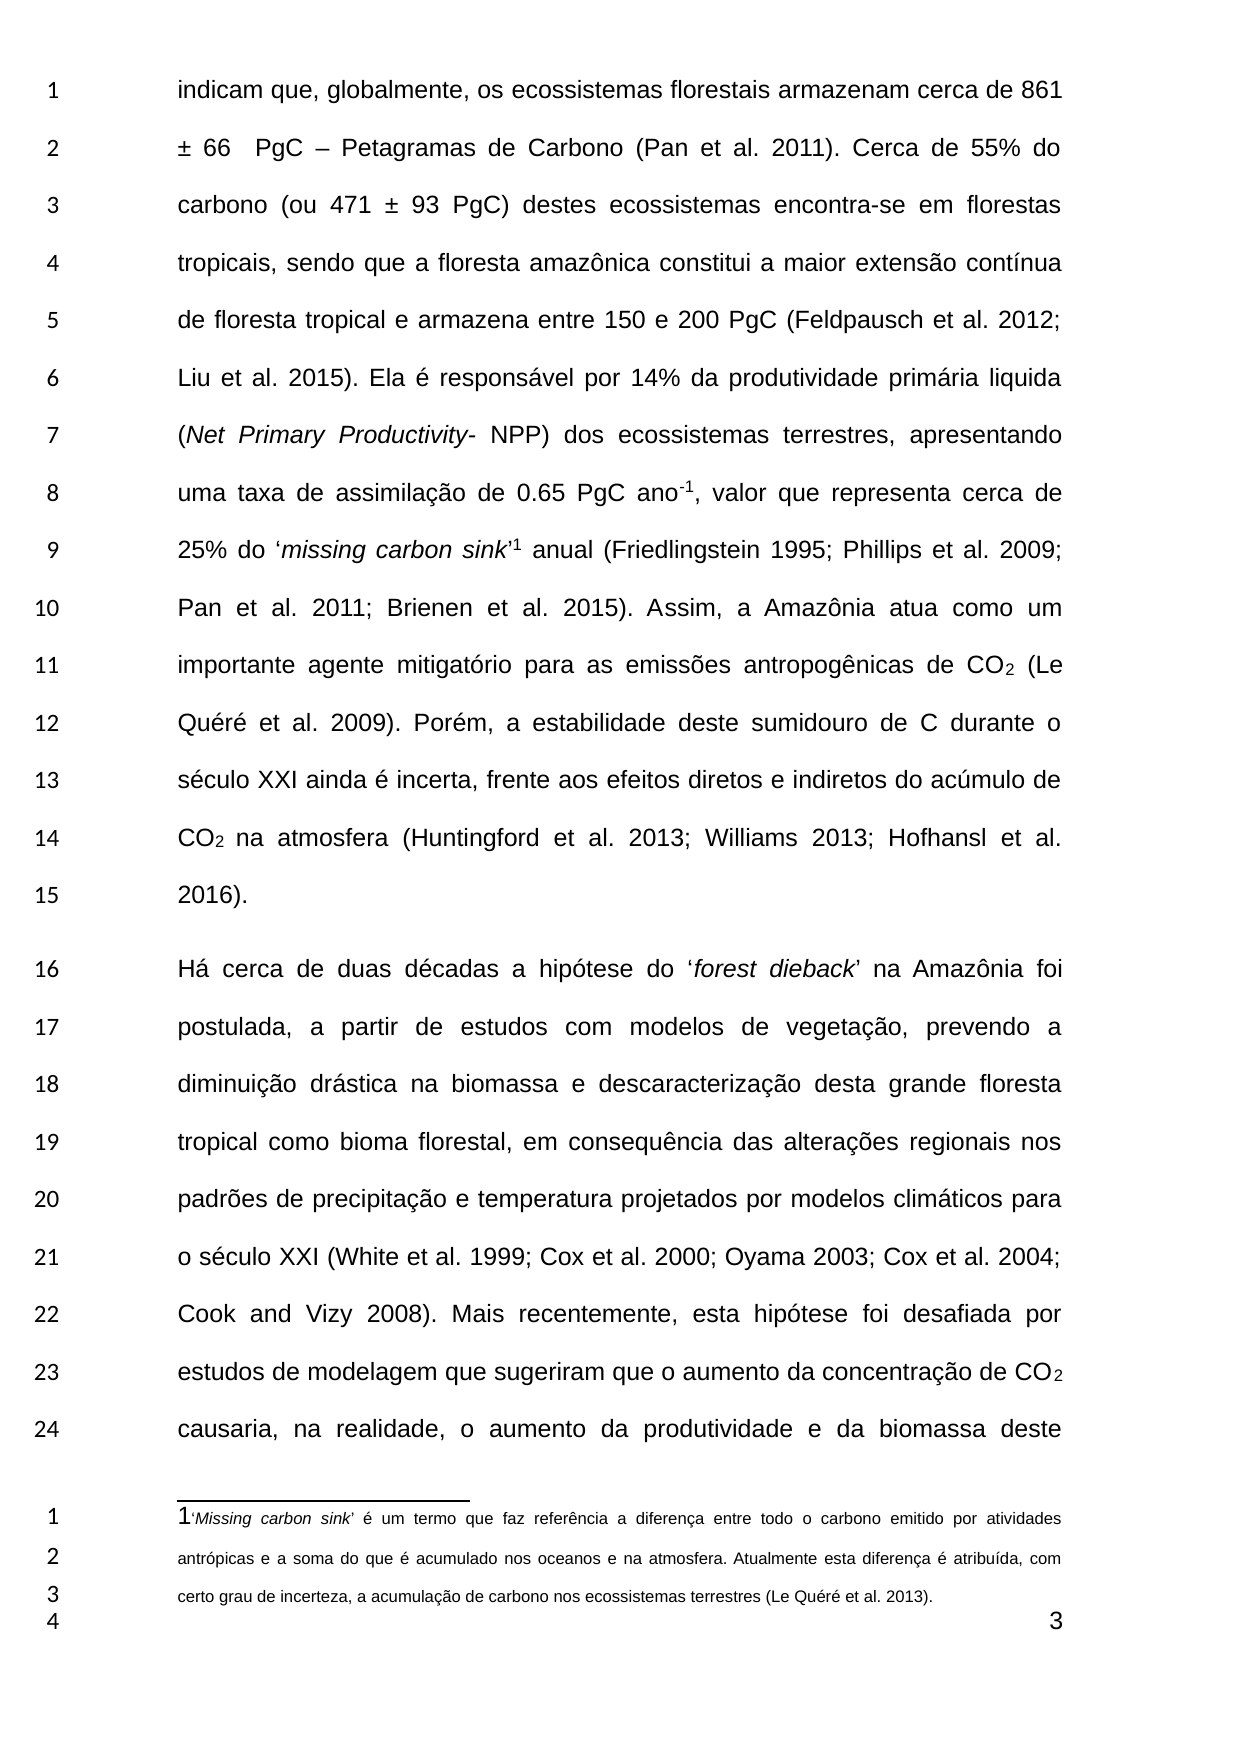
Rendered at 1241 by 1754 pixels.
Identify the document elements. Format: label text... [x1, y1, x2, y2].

text indicam que, globalmente, os ecossistemas florestais armazenam cerca de 861 ± 66 PgC – Petagramas de Carbono (Pan et al. 2011). Cerca de 55% do carbono (ou 471 ± 93 PgC) destes ecossistemas encontra-se em florestas tropicais, sendo que a floresta amazônica constitui a maior extensão contínua de floresta tropical e armazena entre 150 e 200 PgC (Feldpausch et al. 2012; Liu et al. 2015). Ela é responsável por 14% da produtividade primária liquida (Net Primary Productivity- NPP) dos ecossistemas terrestres, apresentando uma taxa de assimilação de 0.65 PgC ano-1, valor que representa cerca de 25% do ‘missing carbon sink’ anual (Friedlingstein 1995; Phillips et al. 2009; Pan et al. 2011; Brienen et al. 2015). Assim, a Amazônia atua como um importante agente mitigatório para as emissões antropogênicas de CO2 (Le Quéré et al. 2009). Porém, a estabilidade deste sumidouro de C durante o século XXI ainda é incerta, frente aos efeitos diretos e indiretos do acúmulo de CO2 na atmosfera (Huntingford et al. 2013; Williams 2013; Hofhansl et al. 2016). [177, 75, 1063, 909]
text Há cerca de duas décadas a hipótese do ‘forest dieback’ na Amazônia foi postulada, a partir de estudos com modelos de vegetação, prevendo a diminuição drástica na biomassa e descaracterização desta grande floresta tropical como bioma florestal, em consequência das alterações regionais nos padrões de precipitação e temperatura projetados por modelos climáticos para o século XXI (White et al. 1999; Cox et al. 2000; Oyama 2003; Cox et al. 2004; Cook and Vizy 2008). Mais recentemente, esta hipótese foi desafiada por estudos de modelagem que sugeriram que o aumento da concentração de CO2 causaria, na realidade, o aumento da produtividade e da biomassa deste [177, 954, 1063, 1443]
text ‘Missing carbon sink’ é um termo que faz referência a diferença entre todo o carbono emitido por atividades antrópicas e a soma do que é acumulado nos oceanos e na atmosfera. Atualmente esta diferença é atribuída, com certo grau de incerteza, a acumulação de carbono nos ecossistemas terrestres (Le Quéré et al. 2013). [177, 1501, 1063, 1606]
